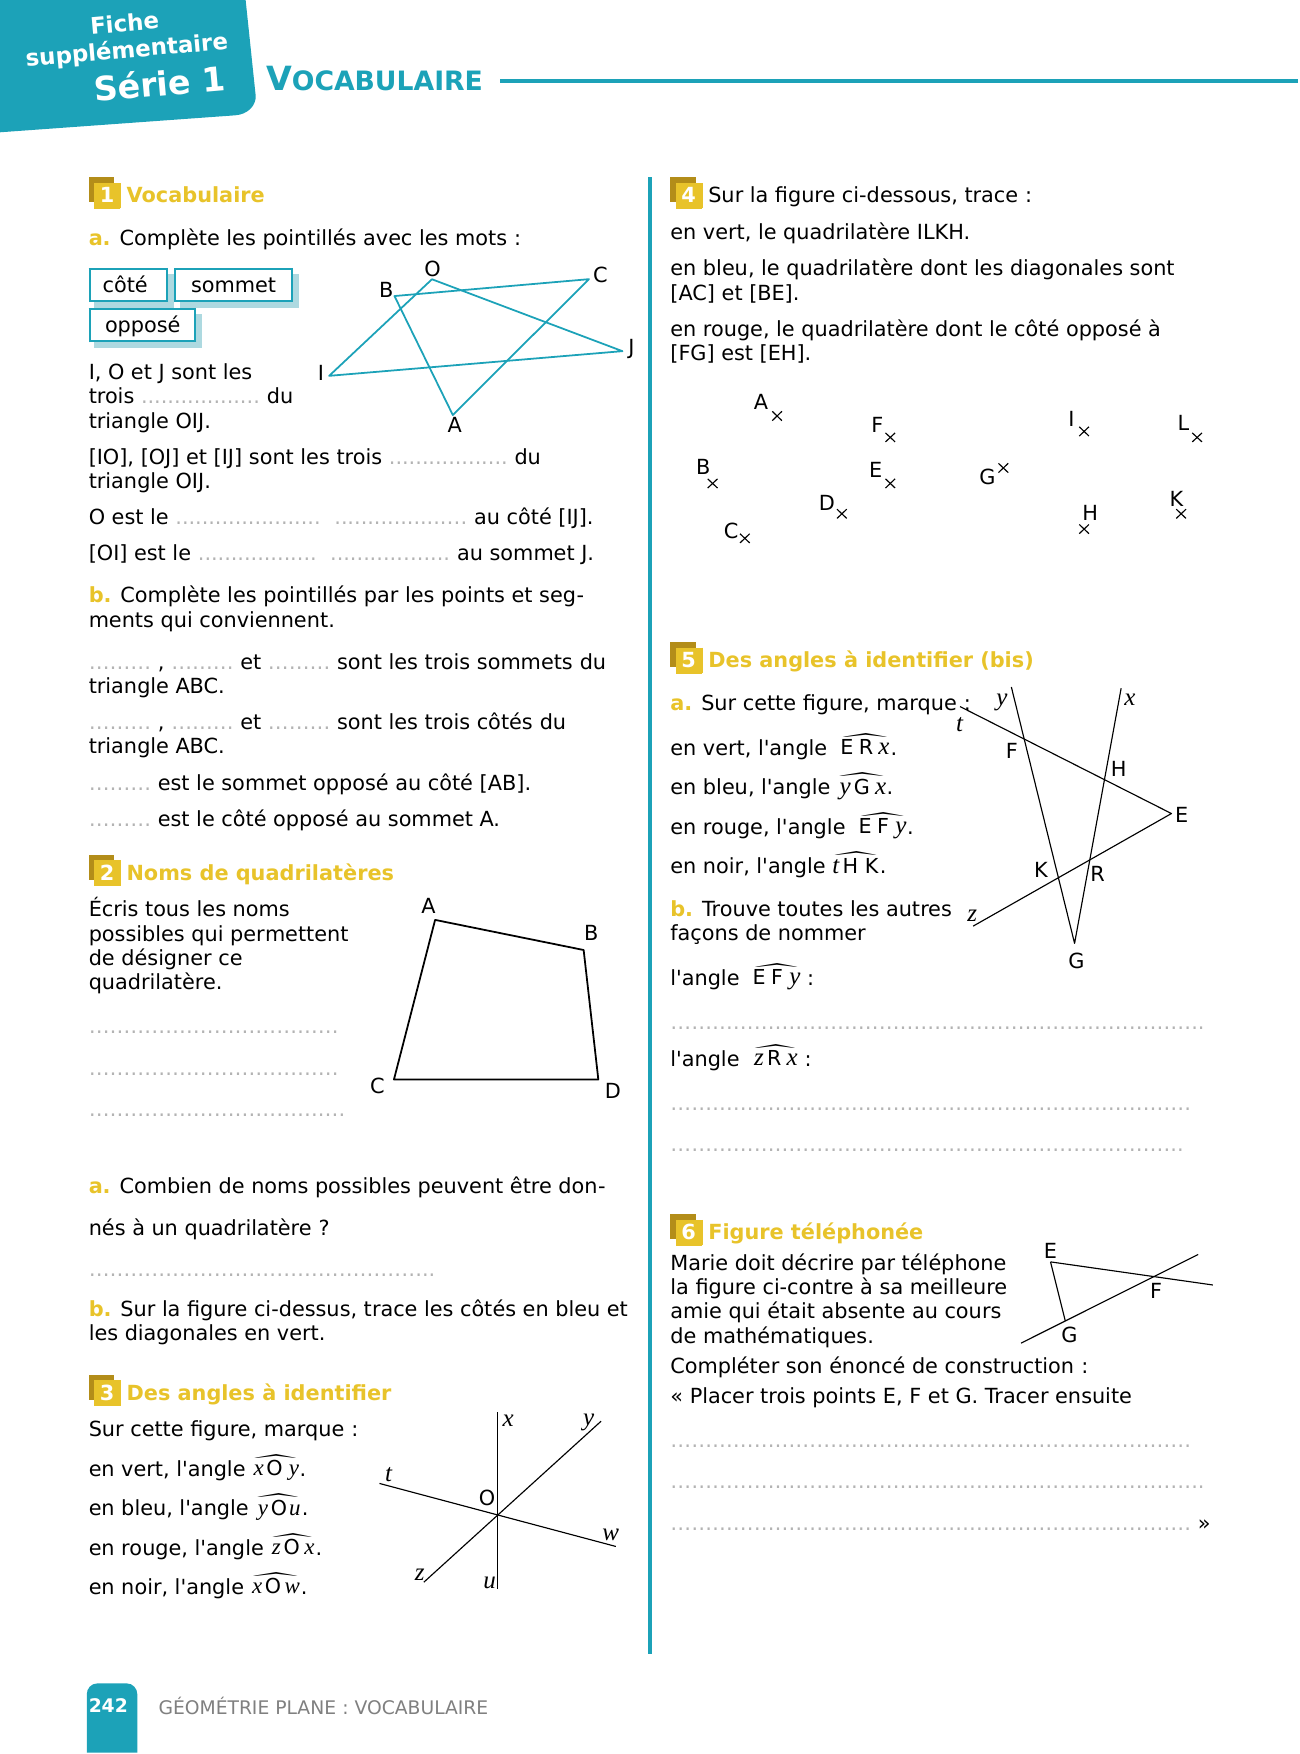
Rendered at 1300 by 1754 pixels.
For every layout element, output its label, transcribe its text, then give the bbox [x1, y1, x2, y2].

subtitle [1034, 772, 1103, 800]
subtitle en noir, l'angle. [1053, 851, 1090, 876]
subtitle en bleu, l'angle. [501, 1493, 623, 1521]
subtitle I, O et J sont les trois .................. du triangle OIJ. [88, 360, 623, 433]
subtitle [1024, 733, 1112, 760]
text …………………………….… [88, 1083, 629, 1124]
subtitle Sur cette figure, marque : [88, 1417, 497, 1442]
subtitle en noir, l'angle. [1088, 851, 1205, 879]
subtitle en rouge, l'angle. [451, 1532, 497, 1560]
subtitle en vert, le quadrilatère ILKH. [670, 220, 1205, 244]
subtitle en noir, l'angle. [88, 1572, 623, 1599]
text ……………………………… [88, 1042, 629, 1083]
subtitle ……… , ……… et ……… sont les trois sommets du triangle ABC. [88, 650, 623, 698]
text [405, 1001, 593, 1042]
subtitle Sur cette figure, marque : [498, 1417, 623, 1442]
subtitle en noir, l'angle. [1060, 863, 1088, 879]
text sommet [179, 273, 288, 297]
subtitle Des angles à identifier [88, 1374, 629, 1406]
subtitle Écris tous les noms possibles qui per­mettent de désigner ce quadrilatère. [88, 897, 623, 994]
text [591, 1001, 629, 1042]
subtitle en vert, l'angle. [88, 1454, 497, 1481]
list Sur cette figure, marque : [670, 691, 1017, 715]
subtitle en bleu, l'angle. [498, 1493, 520, 1513]
subtitle l'angle : [670, 963, 1205, 991]
list Sur cette figure, marque : [1014, 691, 1119, 715]
subtitle Compléter son énoncé de construction : [670, 1354, 1211, 1378]
text ………………………………………………………………………………………………………………………………….. [670, 1077, 1211, 1160]
list Sur cette figure, marque : [1118, 691, 1211, 715]
subtitle en bleu, l'angle. [422, 1493, 497, 1513]
list Sur la figure ci-dessus, trace les côtés en bleu et les diagonales en vert. [88, 1297, 629, 1345]
subtitle [1109, 733, 1205, 760]
subtitle en rouge, le quadrilatère dont le côté opposé à [FG] est [EH]. [670, 317, 1205, 365]
subtitle en rouge, l'angle. [88, 1532, 477, 1560]
text opposé [93, 313, 192, 337]
text ……………………………… [88, 1001, 413, 1042]
subtitle [498, 1454, 563, 1481]
subtitle en noir, l'angle. [670, 851, 1057, 879]
subtitle Figure téléphonée [696, 1214, 1211, 1245]
subtitle [OI] est le .................. ..........…..... au sommet J. [88, 541, 623, 566]
subtitle ……… , ……… et ……… sont les trois côtés du triangle ABC. [88, 710, 623, 759]
text ……………………………………………………………………………………………………………………………………..………………………………………………………………… » [670, 1414, 1211, 1538]
subtitle en rouge, l'angle . [1130, 812, 1205, 839]
subtitle en rouge, l'angle . [1044, 812, 1097, 839]
subtitle en rouge, l'angle. [498, 1532, 623, 1560]
subtitle Des angles à identifier (bis) [696, 642, 1211, 673]
subtitle [1106, 772, 1205, 800]
list Complète les pointillés par les points et seg­ments qui conviennent. [88, 583, 629, 632]
subtitle Marie doit décrire par téléphone la figure ci-contre à sa meilleure amie qui était absente au cours de mathématiques. [670, 1251, 1211, 1348]
subtitle en bleu, le quadrilatère dont les diagonales sont [AC] et [BE]. [670, 256, 1205, 305]
subtitle ……… est le côté opposé au sommet A. [88, 807, 623, 831]
subtitle l'angle : [670, 1044, 1205, 1071]
subtitle [538, 1454, 623, 1481]
list Combien de noms possibles peuvent être don­nés à un quadrilatère ? ………………………………………….. [88, 1161, 629, 1285]
subtitle O est le ...................... .................… au côté [IJ]. [88, 505, 623, 529]
subtitle en bleu, l'angle. [88, 1493, 495, 1521]
subtitle « Placer trois points E, F et G. Tracer ensuite [670, 1384, 1211, 1408]
subtitle ……… est le sommet opposé au côté [AB]. [88, 771, 623, 795]
subtitle en bleu, l'angle. [670, 772, 1038, 800]
subtitle en rouge, l'angle . [1095, 812, 1169, 839]
subtitle Sur la figure ci-dessous, trace : [696, 177, 1211, 208]
subtitle en rouge, l'angle . [670, 812, 1048, 839]
subtitle en vert, l'angle . [670, 733, 1028, 760]
text côté [93, 273, 163, 297]
subtitle Noms de quadrilatères [88, 854, 629, 886]
subtitle [1102, 782, 1141, 800]
text ………………………………………………………………….. [670, 996, 1211, 1038]
list Complète les pointillés avec les mots : [88, 226, 629, 250]
subtitle Vocabulaire [114, 177, 629, 208]
list Trouve toutes les autres façons de nommer [670, 897, 1211, 945]
subtitle [IO], [OJ] et [IJ] sont les trois .................. du triangle OIJ. [88, 445, 623, 493]
